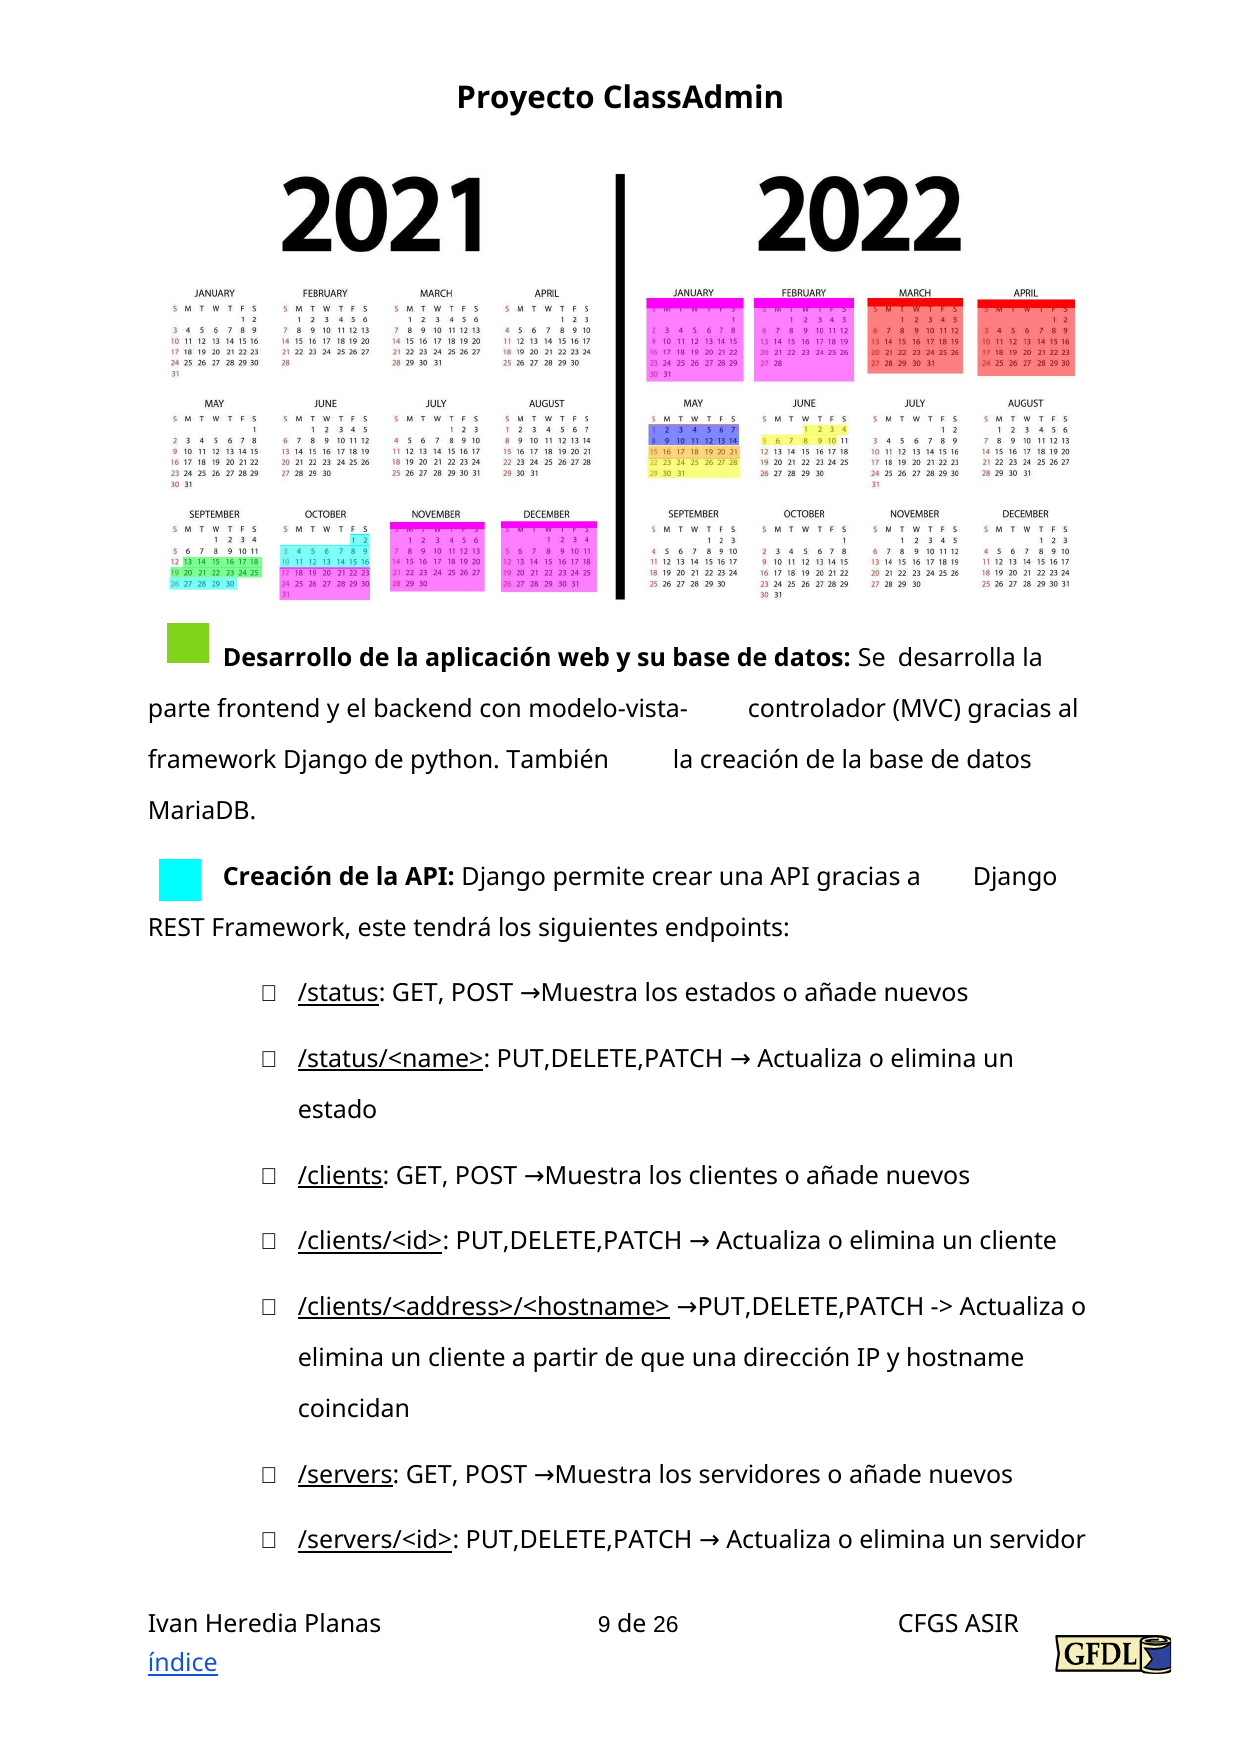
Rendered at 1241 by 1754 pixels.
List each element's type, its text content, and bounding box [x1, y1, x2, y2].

list /status: GET, POST →Muestra los estados o añade nuevos [260, 975, 1093, 1009]
text Creación de la API: Django permite crear una API gracias a Django REST Framework, este tendrá los siguientes endpoints: [148, 858, 1093, 943]
list /clients/<address>/<hostname> →PUT,DELETE,PATCH -> Actualiza o elimina un cliente a partir de que una dirección IP y hostname coincidan [260, 1288, 1093, 1425]
picture [1055, 1635, 1172, 1674]
list /clients/<id>: PUT,DELETE,PATCH → Actualiza o elimina un cliente [260, 1223, 1093, 1257]
picture [147, 150, 1093, 623]
list /servers: GET, POST →Muestra los servidores o añade nuevos [260, 1456, 1093, 1490]
text Desarrollo de la aplicación web y su base de datos: Se desarrolla la parte frontend y el backend con modelo-vista- controlador (MVC) gracias al framework Django de python. También la creación de la base de datos MariaDB. [148, 623, 1093, 827]
list /servers/<id>: PUT,DELETE,PATCH → Actualiza o elimina un servidor [260, 1522, 1093, 1556]
list /status/<name>: PUT,DELETE,PATCH → Actualiza o elimina un estado [260, 1041, 1093, 1126]
list /clients: GET, POST →Muestra los clientes o añade nuevos [260, 1157, 1093, 1191]
